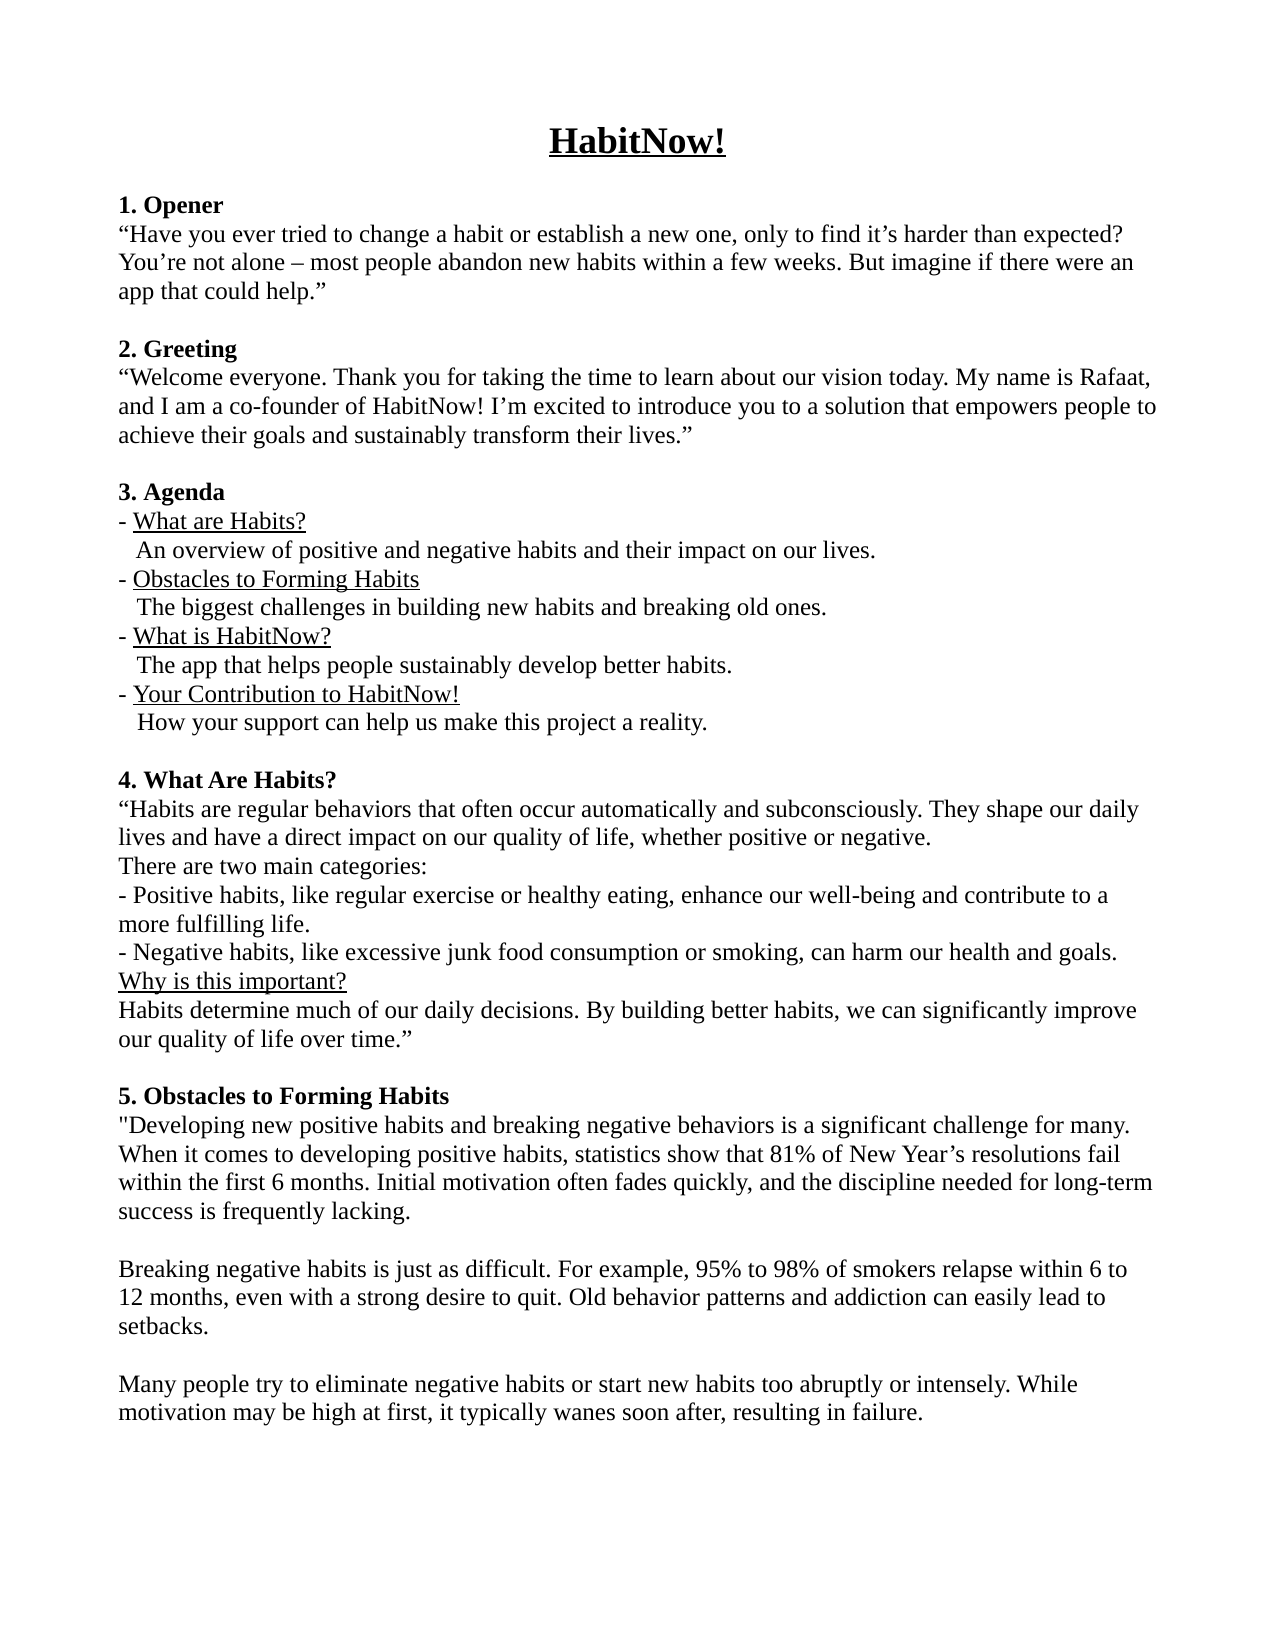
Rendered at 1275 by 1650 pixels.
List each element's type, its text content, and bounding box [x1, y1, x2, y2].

text Habits determine much of our daily decisions. By building better habits, we can significantly improve our quality of life over time.” [118, 995, 1157, 1052]
text An overview of positive and negative habits and their impact on our lives. [118, 535, 1157, 564]
text - What are Habits? [118, 506, 1157, 535]
text - What is HabitNow? [118, 621, 1157, 650]
text 1. Opener [118, 190, 1157, 219]
text 4. What Are Habits? [118, 765, 1157, 794]
text “Welcome everyone. Thank you for taking the time to learn about our vision today. My name is Rafaat, and I am a co-founder of HabitNow! I’m excited to introduce you to a solution that empowers people to achieve their goals and sustainably transform their lives.” [118, 362, 1157, 449]
text Breaking negative habits is just as difficult. For example, 95% to 98% of smokers relapse within 6 to 12 months, even with a strong desire to quit. Old behavior patterns and addiction can easily lead to setbacks. [118, 1254, 1157, 1340]
text The biggest challenges in building new habits and breaking old ones. [118, 592, 1157, 621]
text 3. Agenda [118, 477, 1157, 506]
text - Positive habits, like regular exercise or healthy eating, enhance our well-being and contribute to a more fulfilling life. [118, 880, 1157, 937]
text The app that helps people sustainably develop better habits. [118, 650, 1157, 679]
text “Have you ever tried to change a habit or establish a new one, only to find it’s harder than expected? You’re not alone – most people abandon new habits within a few weeks. But imagine if there were an app that could help.” [118, 219, 1157, 305]
text 2. Greeting [118, 334, 1157, 362]
text There are two main categories: [118, 851, 1157, 880]
text 5. Obstacles to Forming Habits [118, 1081, 1157, 1110]
text Why is this important? [118, 966, 1157, 995]
text HabitNow! [118, 118, 1157, 161]
text - Obstacles to Forming Habits [118, 564, 1157, 592]
text - Your Contribution to HabitNow! [118, 679, 1157, 707]
text - Negative habits, like excessive junk food consumption or smoking, can harm our health and goals. [118, 937, 1157, 966]
text Many people try to eliminate negative habits or start new habits too abruptly or intensely. While motivation may be high at first, it typically wanes soon after, resulting in failure. [118, 1369, 1157, 1426]
text "Developing new positive habits and breaking negative behaviors is a significant challenge for many. [118, 1110, 1157, 1139]
text “Habits are regular behaviors that often occur automatically and subconsciously. They shape our daily lives and have a direct impact on our quality of life, whether positive or negative. [118, 794, 1157, 851]
text When it comes to developing positive habits, statistics show that 81% of New Year’s resolutions fail within the first 6 months. Initial motivation often fades quickly, and the discipline needed for long-term success is frequently lacking. [118, 1139, 1157, 1225]
text How your support can help us make this project a reality. [118, 707, 1157, 736]
